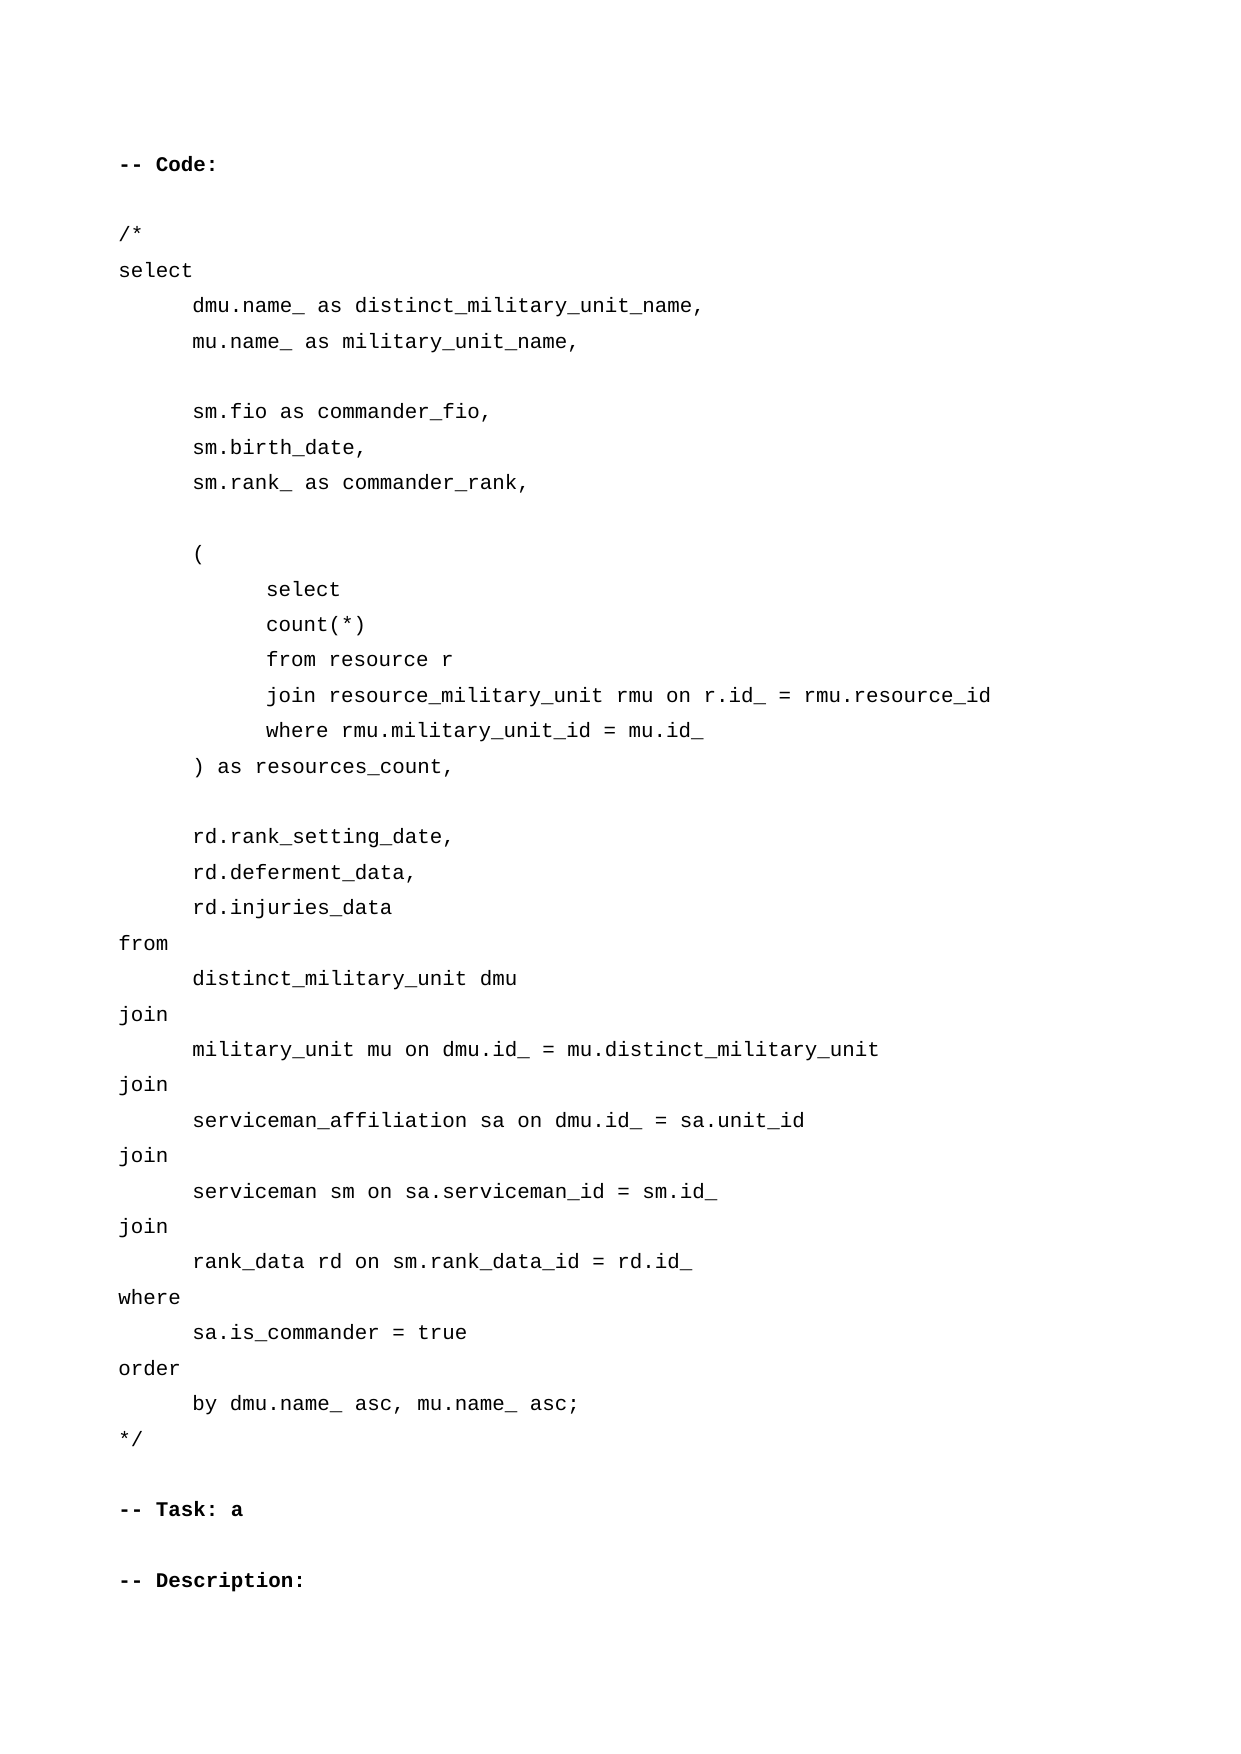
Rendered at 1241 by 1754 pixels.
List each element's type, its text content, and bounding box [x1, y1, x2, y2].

text by dmu.name_ asc, mu.name_ asc; [118, 1393, 1122, 1417]
text mu.name_ as military_unit_name, [118, 331, 1122, 354]
text select [118, 578, 1122, 602]
text count(*) [118, 614, 1122, 638]
text join [118, 1216, 1122, 1240]
text order [118, 1358, 1122, 1381]
text join [118, 1145, 1122, 1169]
text join [118, 1074, 1122, 1098]
text sm.rank_ as commander_rank, [118, 472, 1122, 496]
text ) as resources_count, [118, 756, 1122, 779]
text -- Task: a [118, 1499, 1122, 1523]
text distinct_military_unit dmu [118, 968, 1122, 992]
text from [118, 933, 1122, 956]
text rd.rank_setting_date, [118, 826, 1122, 850]
text serviceman_affiliation sa on dmu.id_ = sa.unit_id [118, 1110, 1122, 1133]
text join resource_military_unit rmu on r.id_ = rmu.resource_id [118, 685, 1122, 708]
text sa.is_commander = true [118, 1322, 1122, 1346]
text dmu.name_ as distinct_military_unit_name, [118, 295, 1122, 319]
text where [118, 1287, 1122, 1311]
text */ [118, 1428, 1122, 1452]
text join [118, 1003, 1122, 1027]
text where rmu.military_unit_id = mu.id_ [118, 720, 1122, 744]
text select [118, 260, 1122, 283]
text rd.injuries_data [118, 897, 1122, 921]
text rank_data rd on sm.rank_data_id = rd.id_ [118, 1251, 1122, 1275]
text serviceman sm on sa.serviceman_id = sm.id_ [118, 1181, 1122, 1204]
text sm.fio as commander_fio, [118, 401, 1122, 425]
text from resource r [118, 649, 1122, 673]
text ( [118, 543, 1122, 567]
text /* [118, 224, 1122, 248]
text military_unit mu on dmu.id_ = mu.distinct_military_unit [118, 1039, 1122, 1063]
text -- Description: [118, 1570, 1122, 1594]
text sm.birth_date, [118, 437, 1122, 461]
text -- Code: [118, 153, 1122, 177]
text rd.deferment_data, [118, 862, 1122, 886]
